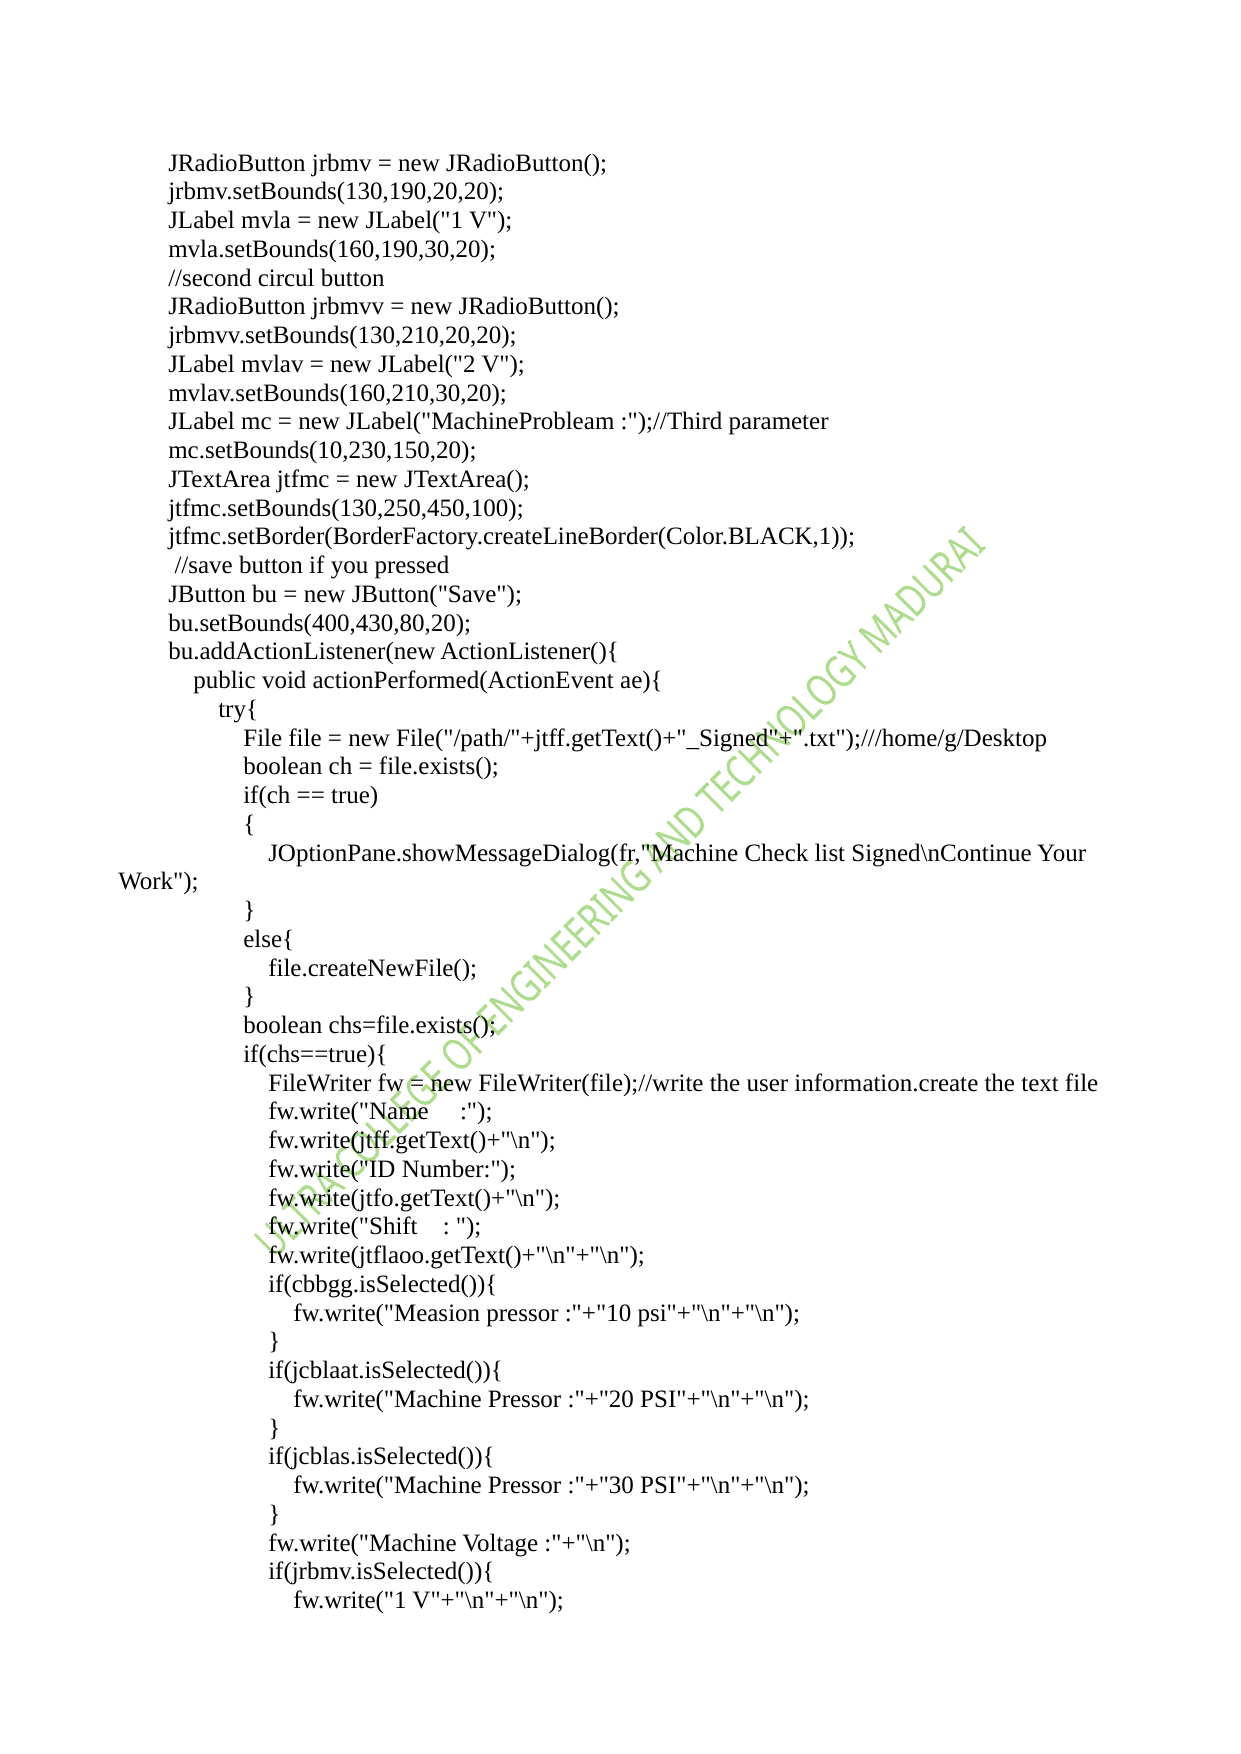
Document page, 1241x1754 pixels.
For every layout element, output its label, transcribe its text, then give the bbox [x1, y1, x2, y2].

text jtfmc.setBounds(130,250,450,100); [118, 493, 1122, 521]
text //second circul button [118, 263, 1122, 291]
text fw.write(jtfo.getText()+"\n"); [313, 1183, 1122, 1211]
text jtfmc.setBorder(BorderFactory.createLineBorder(Color.BLACK,1)); [118, 521, 1122, 550]
text fw.write("Machine Pressor :"+"20 PSI"+"\n"+"\n"); [118, 1384, 1122, 1413]
text JButton bu = new JButton("Save"); [118, 579, 1122, 608]
text if(jcblaat.isSelected()){ [118, 1355, 1122, 1384]
text mvlav.setBounds(160,210,30,20); [118, 378, 1122, 406]
text fw.write("Machine Voltage :"+"\n"); [118, 1528, 1122, 1556]
text fw.write("Machine Pressor :"+"30 PSI"+"\n"+"\n"); [118, 1470, 1122, 1499]
text mc.setBounds(10,230,150,20); [118, 435, 1122, 464]
text else{ [118, 924, 1122, 953]
text fw.write("ID Number:"); [118, 1154, 1122, 1183]
text bu.setBounds(400,430,80,20); [118, 608, 1122, 636]
text JRadioButton jrbmv = new JRadioButton(); [118, 148, 1122, 176]
text fw.write("Shift : "); [118, 1211, 1122, 1240]
text { [118, 809, 694, 838]
text File file = new File("/path/"+jtff.getText()+"_Signed"+".txt");///home/g/Desktop [118, 723, 781, 751]
text if(chs==true){ [118, 1039, 456, 1068]
text fw.write("Name :"); [118, 1096, 1122, 1125]
text JTextArea jtfmc = new JTextArea(); [118, 464, 1122, 493]
text [447, 1044, 468, 1065]
text if(cbbgg.isSelected()){ [118, 1269, 1122, 1298]
text try{ [118, 694, 1122, 723]
text fw.write(jtflaoo.getText()+"\n"+"\n"); [118, 1240, 1122, 1269]
text if(jcblas.isSelected()){ [118, 1441, 1122, 1470]
text jrbmvv.setBounds(130,210,20,20); [118, 320, 1122, 349]
text fw.write(jtfo.getText()+"\n"); [118, 1183, 327, 1211]
text boolean ch = file.exists(); [118, 751, 1122, 780]
text [679, 811, 700, 833]
text public void actionPerformed(ActionEvent ae){ [118, 665, 1122, 694]
text [946, 550, 1122, 579]
text } [118, 1413, 1122, 1441]
text //save button if you pressed [118, 550, 962, 579]
text } [118, 981, 1122, 1010]
text fw.write("1 V"+"\n"+"\n"); [118, 1585, 1122, 1614]
text JLabel mvla = new JLabel("1 V"); [118, 205, 1122, 234]
text JLabel mvlav = new JLabel("2 V"); [118, 349, 1122, 378]
text } [118, 1326, 1122, 1355]
text fw.write(jtff.getText()+"\n"); [372, 1125, 1122, 1154]
text } [118, 1499, 1122, 1528]
text if(ch == true) [118, 780, 1122, 809]
text file.createNewFile(); [118, 953, 1122, 981]
text mvla.setBounds(160,190,30,20); [118, 234, 1122, 263]
text JLabel mc = new JLabel("MachineProbleam :");//Third parameter [118, 406, 1122, 435]
text [694, 809, 1122, 838]
text [455, 1039, 1122, 1068]
text } [118, 895, 1122, 924]
text JRadioButton jrbmvv = new JRadioButton(); [118, 291, 1122, 320]
text JOptionPane.showMessageDialog(fr,"Machine Check list Signed\nContinue Your Work"); [118, 838, 1122, 895]
text jrbmv.setBounds(130,190,20,20); [118, 176, 1122, 205]
text File file = new File("/path/"+jtff.getText()+"_Signed"+".txt");///home/g/Desktop [766, 723, 1122, 751]
text FileWriter fw = [118, 1068, 432, 1096]
text if(jrbmv.isSelected()){ [118, 1556, 1122, 1585]
text boolean chs=file.exists(); [118, 1010, 1122, 1039]
text fw.write("Measion pressor :"+"10 psi"+"\n"+"\n"); [118, 1298, 1122, 1326]
text new FileWriter(file);//write the user information.create the text file [426, 1068, 1122, 1096]
text fw.write(jtff.getText()+"\n"); [118, 1125, 375, 1154]
text bu.addActionListener(new ActionListener(){ [118, 636, 1122, 665]
